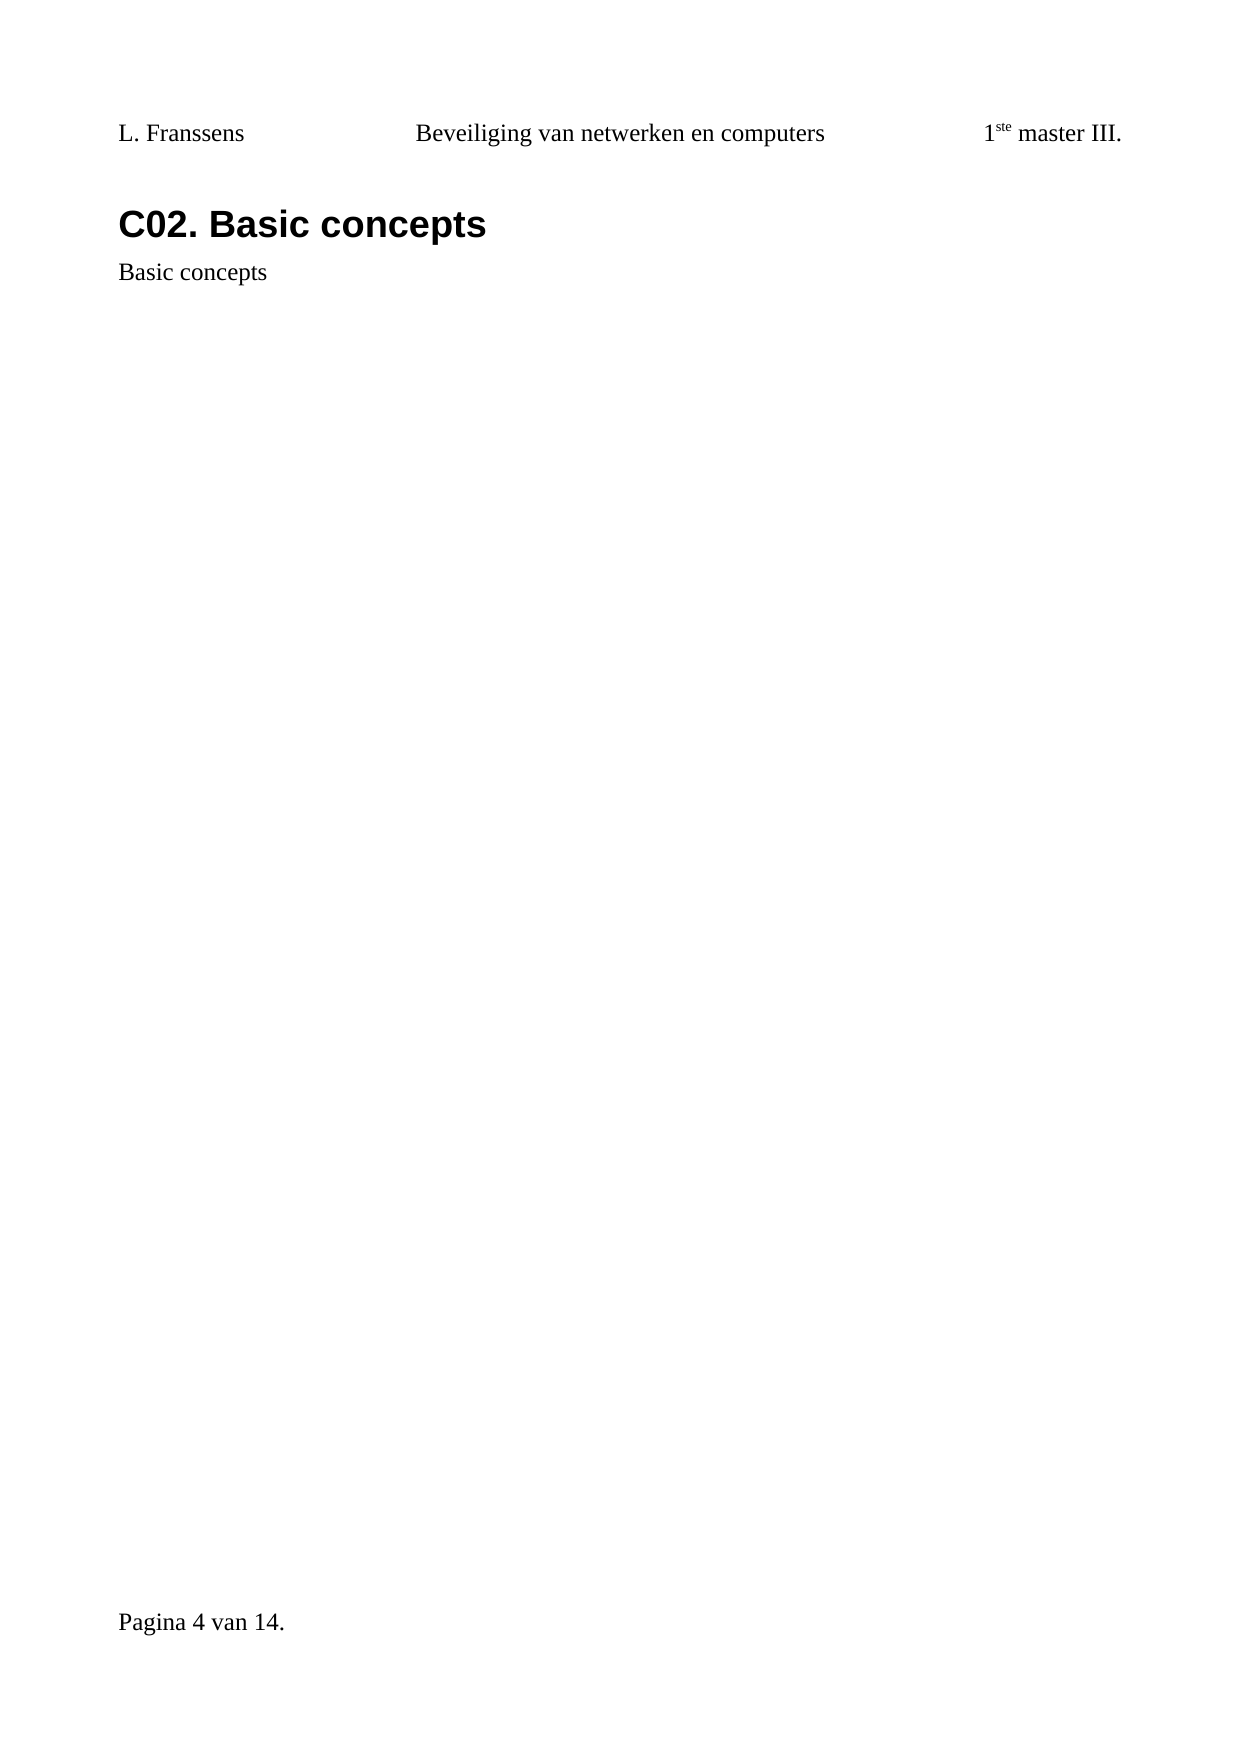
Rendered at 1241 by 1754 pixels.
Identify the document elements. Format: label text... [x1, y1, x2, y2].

text Basic concepts [118, 257, 1122, 286]
subtitle C02. Basic concepts [118, 201, 1122, 245]
